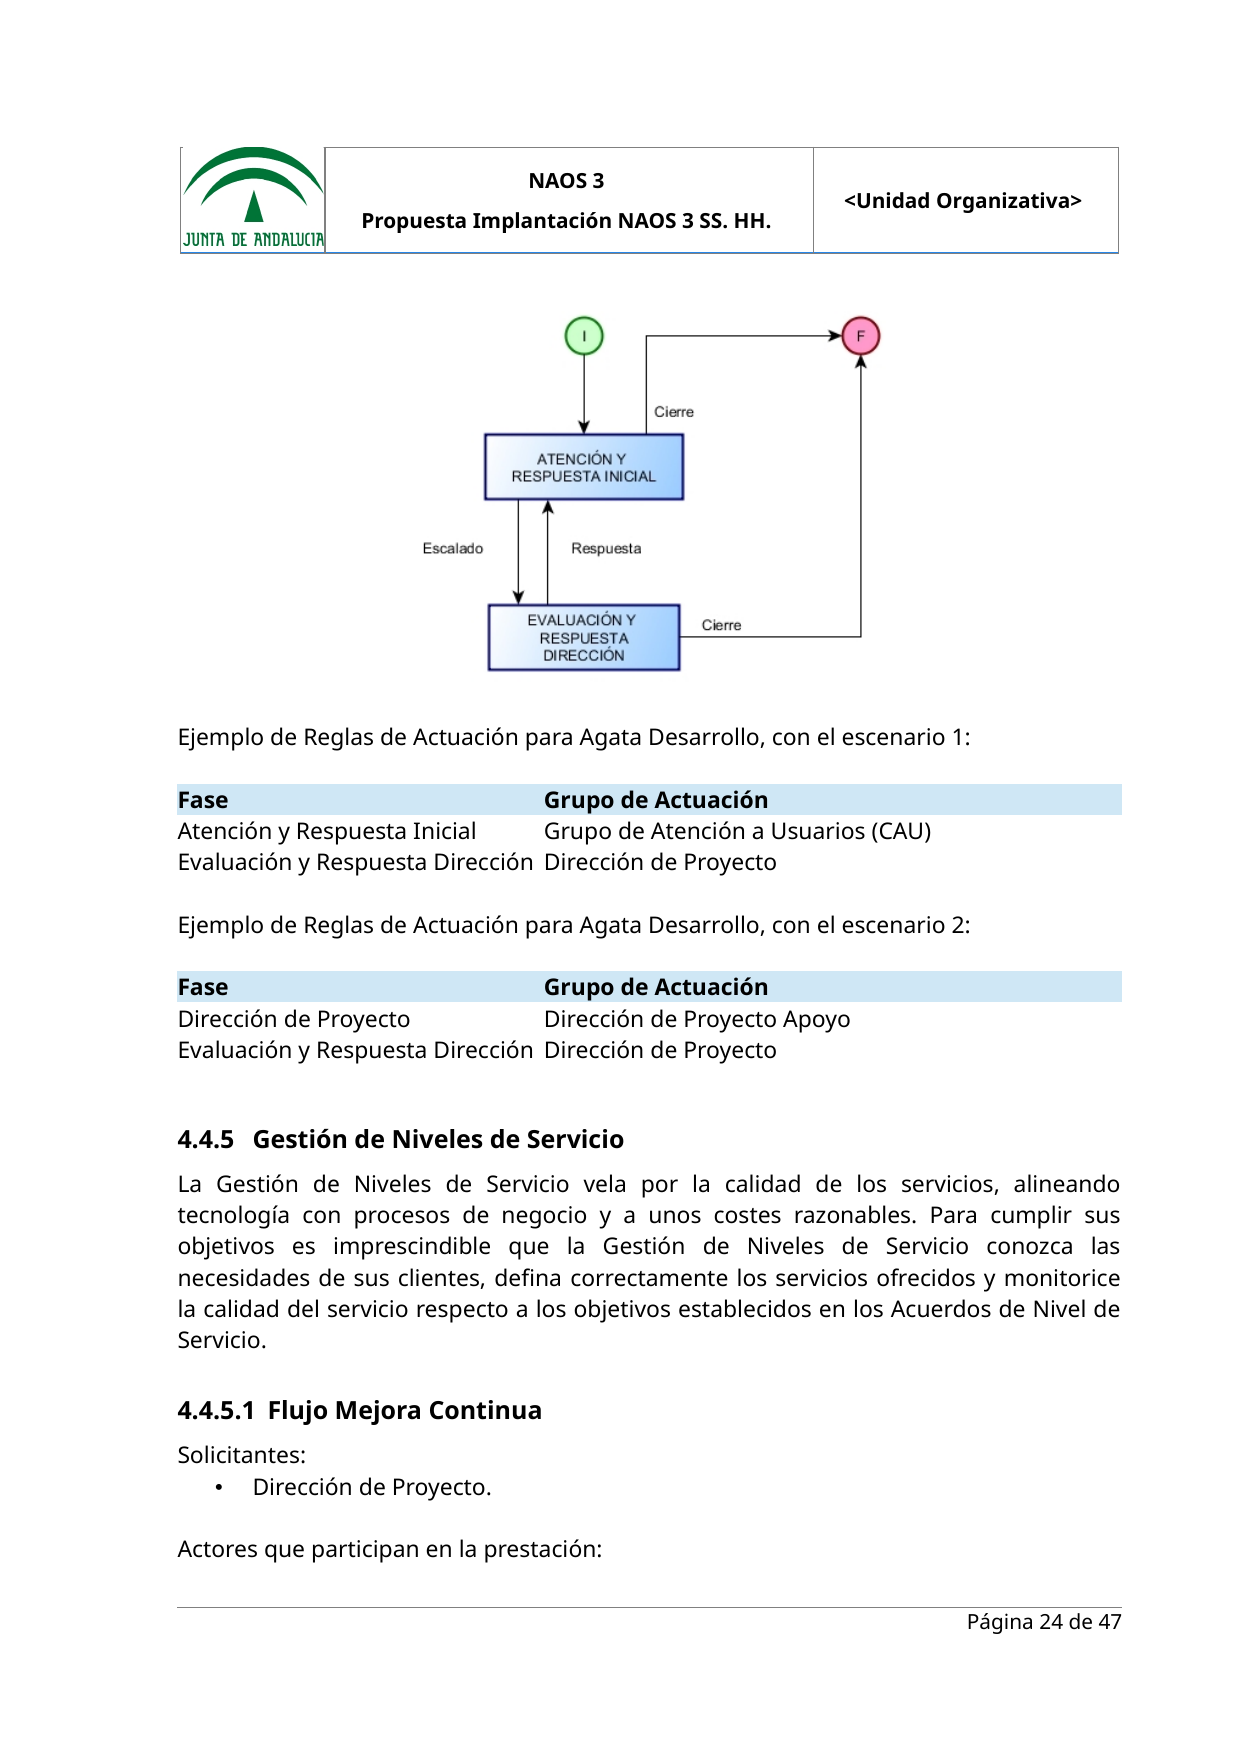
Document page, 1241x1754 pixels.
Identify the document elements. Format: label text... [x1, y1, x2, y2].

table_header Fase [177, 971, 544, 1002]
table_header Grupo de Actuación [544, 784, 1122, 815]
table_header Grupo de Actuación [544, 971, 1122, 1002]
text Ejemplo de Reglas de Actuación para Agata Desarrollo, con el escenario 2: [177, 909, 1122, 940]
text Actores que participan en la prestación: [177, 1533, 1122, 1564]
text Solicitantes: [177, 1439, 1122, 1471]
list Dirección de Proyecto. [215, 1471, 1122, 1502]
table_cell Dirección de Proyecto [177, 1003, 544, 1034]
table_cell Atención y Respuesta Inicial [177, 815, 544, 846]
picture [183, 147, 324, 246]
table_cell Evaluación y Respuesta Dirección [177, 1034, 544, 1065]
table_cell Evaluación y Respuesta Dirección [177, 846, 544, 877]
table_cell Dirección de Proyecto Apoyo [544, 1003, 1122, 1034]
table_cell Grupo de Atención a Usuarios (CAU) [544, 815, 1122, 846]
text Ejemplo de Reglas de Actuación para Agata Desarrollo, con el escenario 1: [177, 721, 1122, 752]
table_header Fase [177, 784, 544, 815]
picture [413, 311, 886, 690]
text La Gestión de Niveles de Servicio vela por la calidad de los servicios, alineando tecnología con procesos de negocio y a unos costes razonables. Para cumplir sus objetivos es imprescindible que la Gestión de Niveles de Servicio conozca las necesidades de sus clientes, defina correctamente los servicios ofrecidos y monitorice la calidad del servicio respecto a los objetivos establecidos en los Acuerdos de Nivel de Servicio. [177, 1168, 1122, 1355]
subtitle Gestión de Niveles de Servicio [177, 1121, 1122, 1155]
table_cell Dirección de Proyecto [544, 1034, 1122, 1065]
table_cell Dirección de Proyecto [544, 846, 1122, 877]
subtitle Flujo Mejora Continua [177, 1393, 1122, 1427]
